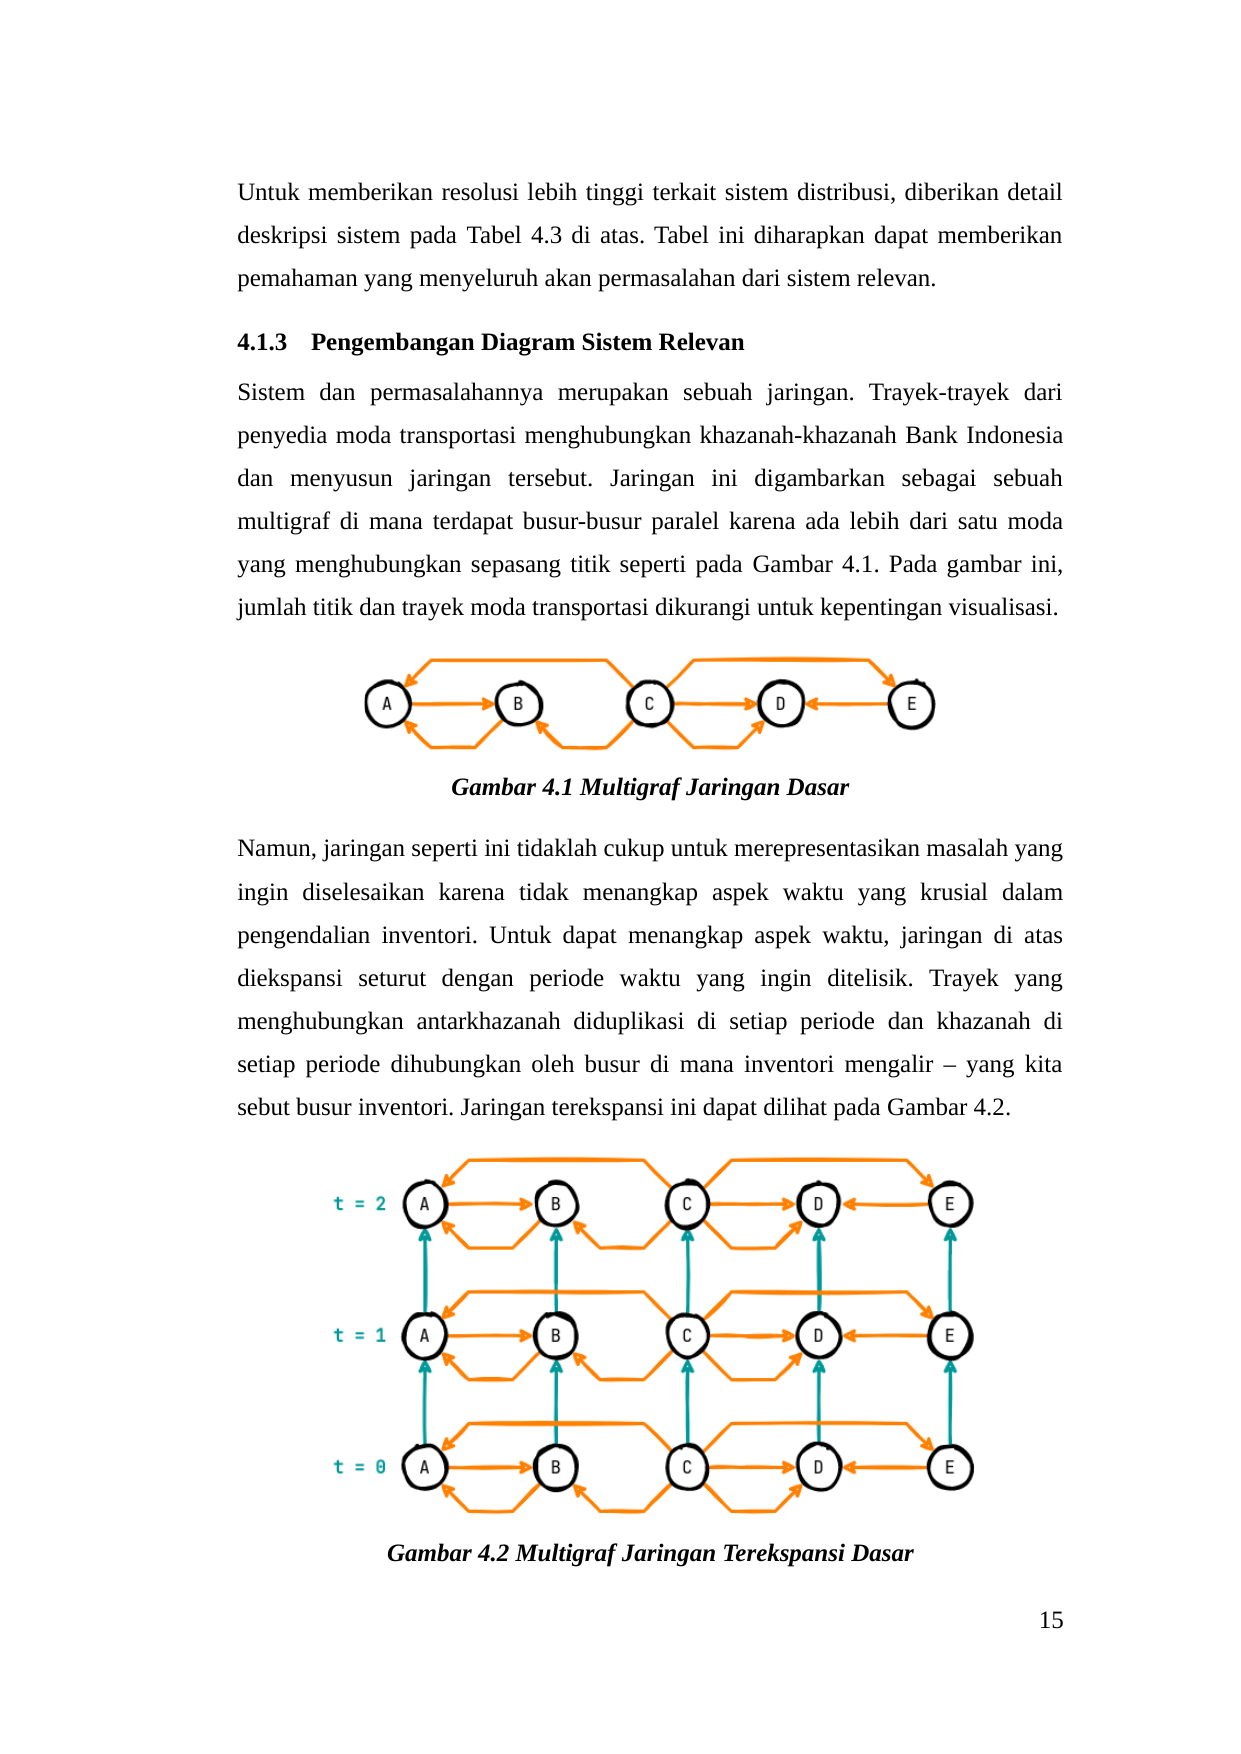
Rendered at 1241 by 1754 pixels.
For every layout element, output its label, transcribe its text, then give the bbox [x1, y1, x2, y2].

text Namun, jaringan seperti ini tidaklah cukup untuk merepresentasikan masalah yang ingin diselesaikan karena tidak menangkap aspek waktu yang krusial dalam pengendalian inventori. Untuk dapat menangkap aspek waktu, jaringan di atas diekspansi seturut dengan periode waktu yang ingin ditelisik. Trayek yang menghubungkan antarkhazanah diduplikasi di setiap periode dan khazanah di setiap periode dihubungkan oleh busur di mana inventori mengalir – yang kita sebut busur inventori. Jaringan terekspansi ini dapat dilihat pada Gambar 4.2. [237, 650, 1063, 1121]
picture [364, 651, 936, 758]
picture [326, 1151, 975, 1524]
text Sistem dan permasalahannya merupakan sebuah jaringan. Trayek-trayek dari penyedia moda transportasi menghubungkan khazanah-khazanah Bank Indonesia dan menyusun jaringan tersebut. Jaringan ini digambarkan sebagai sebuah multigraf di mana terdapat busur-busur paralel karena ada lebih dari satu moda yang menghubungkan sepasang titik seperti pada Gambar 4.1. Pada gambar ini, jumlah titik dan trayek moda transportasi dikurangi untuk kepentingan visualisasi. [237, 377, 1063, 621]
text Untuk memberikan resolusi lebih tinggi terkait sistem distribusi, diberikan detail deskripsi sistem pada Tabel 4.3 di atas. Tabel ini diharapkan dapat memberikan pemahaman yang menyeluruh akan permasalahan dari sistem relevan. [237, 177, 1063, 292]
text Gambar 4.2 Multigraf Jaringan Terekspansi Dasar [326, 1524, 974, 1567]
text Gambar 4.1 Multigraf Jaringan Dasar [364, 758, 936, 801]
subtitle Pengembangan Diagram Sistem Relevan [237, 327, 1063, 356]
